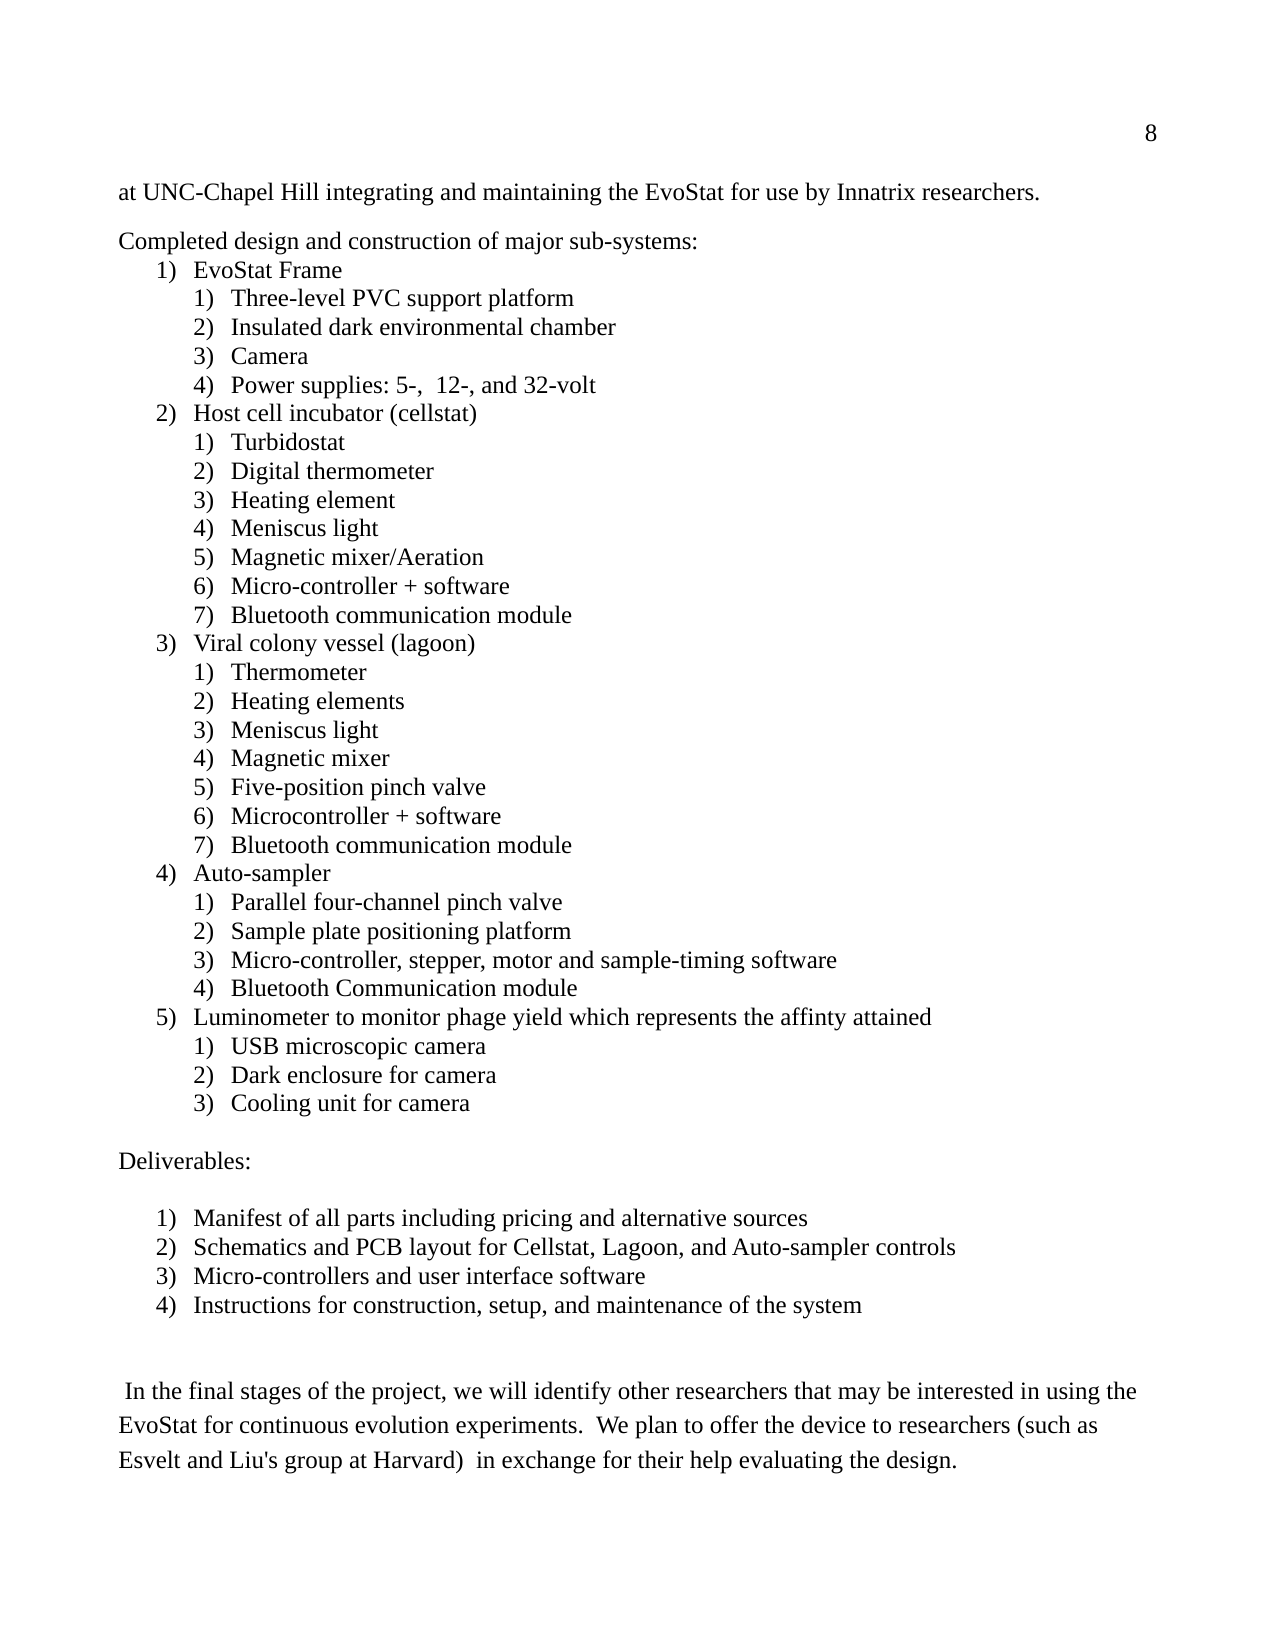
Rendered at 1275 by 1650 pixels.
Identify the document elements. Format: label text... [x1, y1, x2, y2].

list Microcontroller + software [193, 801, 1157, 830]
list USB microscopic camera [193, 1031, 1157, 1060]
list Luminometer to monitor phage yield which represents the affinty attained [156, 1002, 1157, 1031]
list Host cell incubator (cellstat) [156, 398, 1157, 427]
list Sample plate positioning platform [193, 916, 1157, 945]
text In the final stages of the project, we will identify other researchers that may be interested in using the EvoStat for continuous evolution experiments. We plan to offer the device to researchers (such as Esvelt and Liu's group at Harvard) in exchange for their help evaluating the design. [118, 1376, 1157, 1474]
list Magnetic mixer/Aeration [193, 542, 1157, 571]
list Viral colony vessel (lagoon) [156, 628, 1157, 657]
list Meniscus light [193, 715, 1157, 743]
list Meniscus light [193, 513, 1157, 542]
list Schematics and PCB layout for Cellstat, Lagoon, and Auto-sampler controls [156, 1232, 1157, 1261]
text at UNC-Chapel Hill integrating and maintaining the EvoStat for use by Innatrix researchers. [118, 177, 1157, 206]
list Heating elements [193, 686, 1157, 715]
list Magnetic mixer [193, 743, 1157, 772]
list Dark enclosure for camera [193, 1060, 1157, 1088]
list Three-level PVC support platform [193, 283, 1157, 312]
list Thermometer [193, 657, 1157, 686]
text Completed design and construction of major sub-systems: [118, 226, 1157, 255]
list Instructions for construction, setup, and maintenance of the system [156, 1290, 1157, 1347]
list Cooling unit for camera [193, 1088, 1157, 1117]
list Micro-controllers and user interface software [156, 1261, 1157, 1290]
list Bluetooth communication module [193, 600, 1157, 628]
list Digital thermometer [193, 456, 1157, 485]
list Insulated dark environmental chamber [193, 312, 1157, 341]
list Heating element [193, 485, 1157, 513]
list Parallel four-channel pinch valve [193, 887, 1157, 916]
list Micro-controller, stepper, motor and sample-timing software [193, 945, 1157, 973]
list Bluetooth communication module [193, 830, 1157, 858]
list Camera [193, 341, 1157, 370]
list Manifest of all parts including pricing and alternative sources [156, 1203, 1157, 1232]
list Five-position pinch valve [193, 772, 1157, 801]
list Turbidostat [193, 427, 1157, 456]
list Bluetooth Communication module [193, 973, 1157, 1002]
list Auto-sampler [156, 858, 1157, 887]
list Power supplies: 5-, 12-, and 32-volt [193, 370, 1157, 398]
list EvoStat Frame [156, 255, 1157, 283]
text Deliverables: [118, 1146, 1157, 1175]
list Micro-controller + software [193, 571, 1157, 600]
